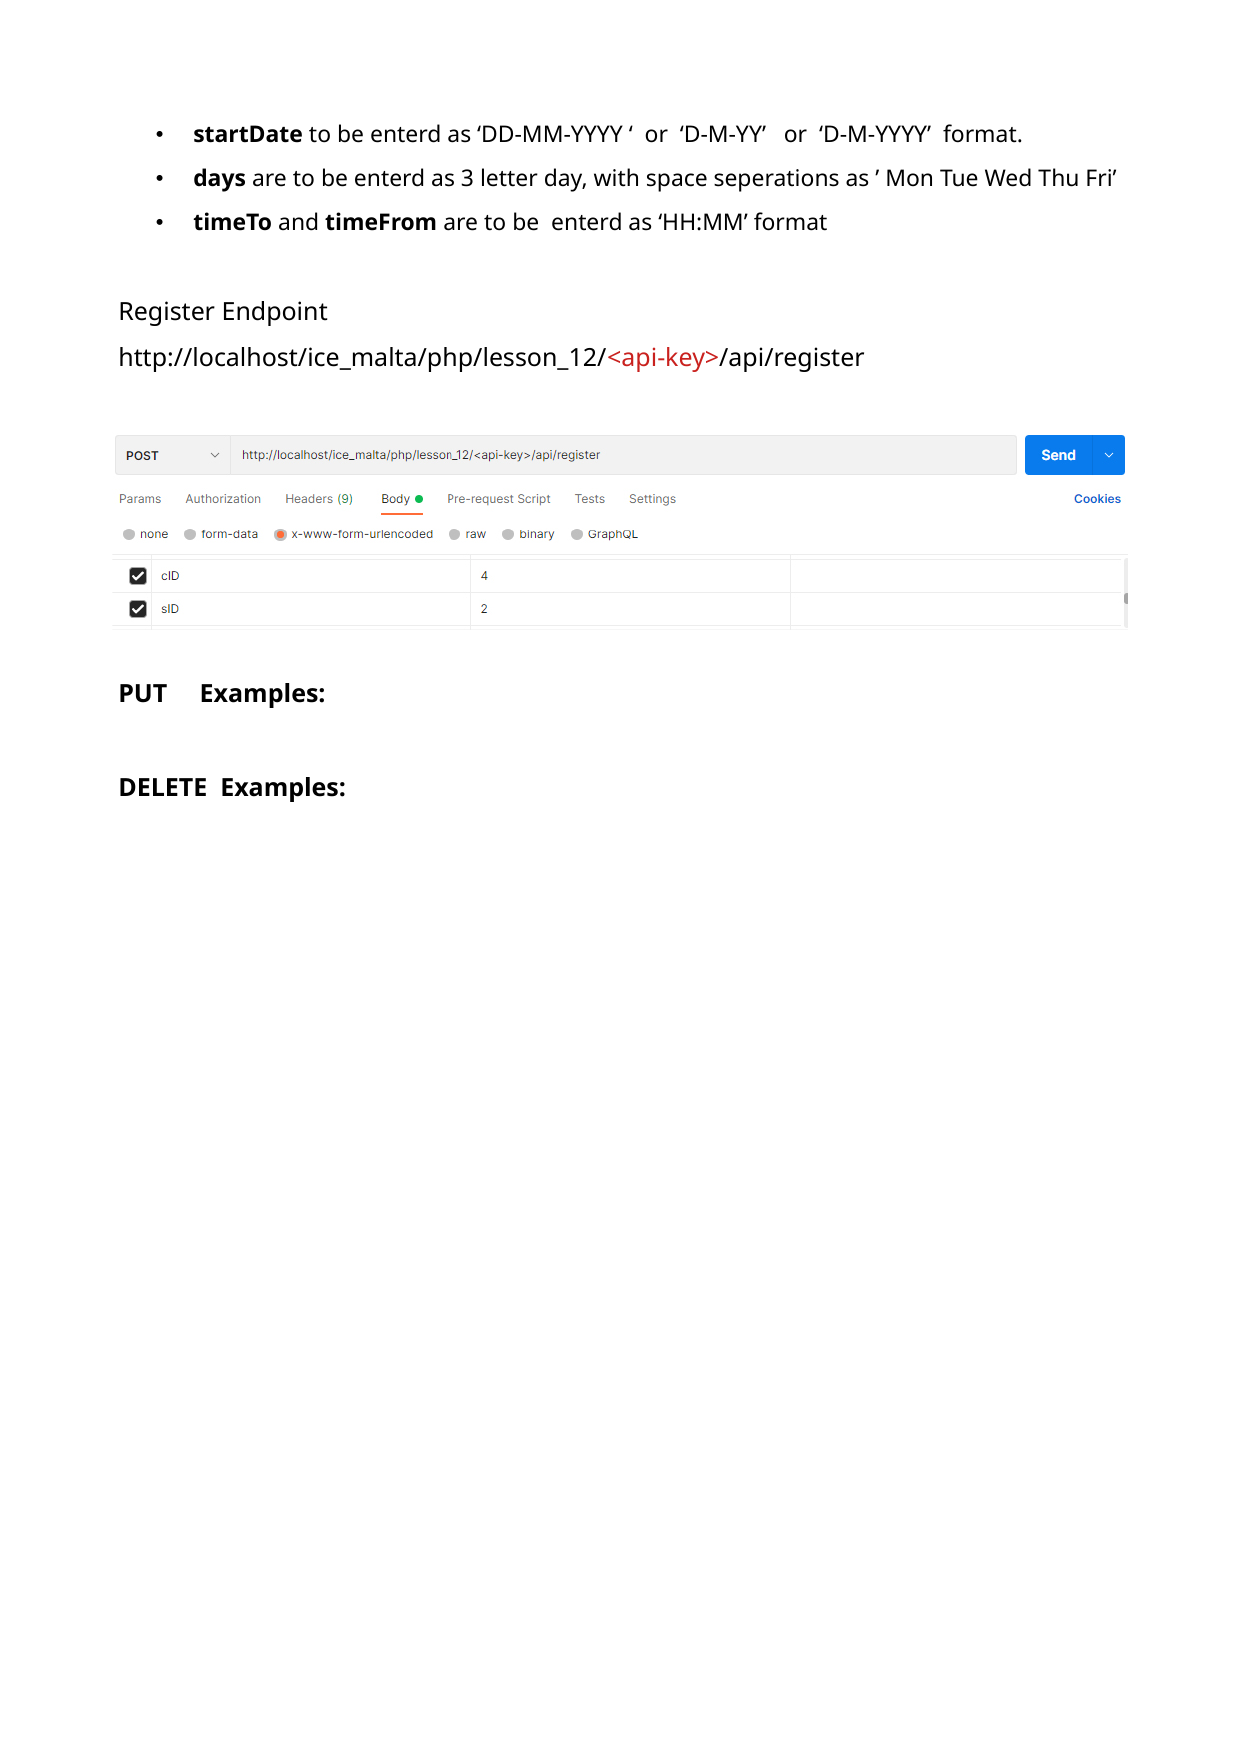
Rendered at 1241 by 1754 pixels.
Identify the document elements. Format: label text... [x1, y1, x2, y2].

picture [112, 432, 1128, 630]
text PUT Examples: [118, 676, 1122, 710]
text Register Endpoint [118, 293, 1122, 327]
list days are to be enterd as 3 letter day, with space seperations as ’ Mon Tue Wed Thu Fri’ [156, 162, 1122, 193]
text DELETE Examples: [118, 769, 1122, 803]
list startDate to be enterd as ‘DD-MM-YYYY ‘ or ‘D-M-YY’ or ‘D-M-YYYY’ format. [156, 118, 1122, 149]
list timeTo and timeFrom are to be enterd as ‘HH:MM’ format [156, 206, 1122, 237]
text http://localhost/ice_malta/php/lesson_12/<api-key>/api/register [118, 340, 1122, 374]
